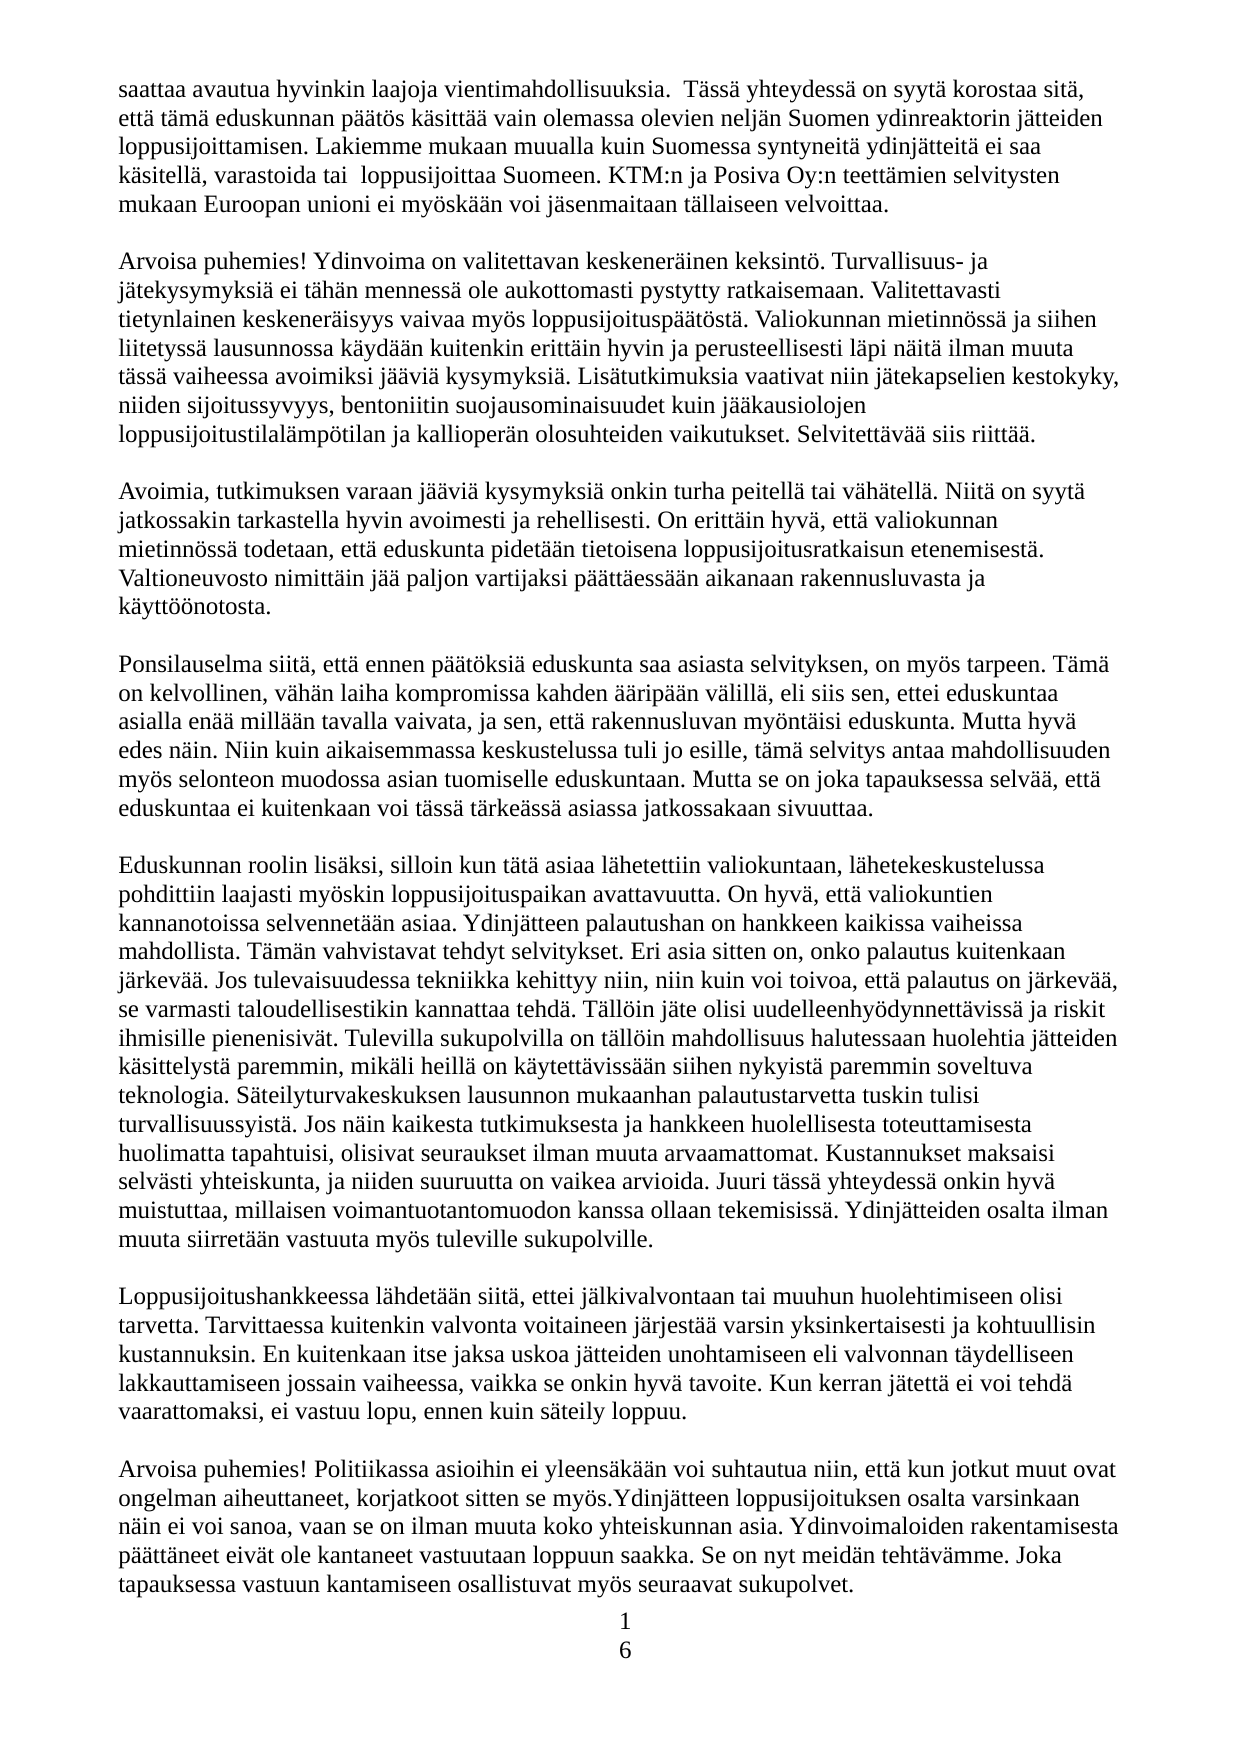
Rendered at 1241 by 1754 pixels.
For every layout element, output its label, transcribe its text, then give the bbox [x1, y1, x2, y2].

text Avoimia, tutkimuksen varaan jääviä kysymyksiä onkin turha peitellä tai vähätellä. Niitä on syytä jatkossakin tarkastella hyvin avoimesti ja rehellisesti. On erittäin hyvä, että valiokunnan mietinnössä todetaan, että eduskunta pidetään tietoisena loppusijoitusratkaisun etenemisestä. Valtioneuvosto nimittäin jää paljon vartijaksi päättäessään aikanaan rakennusluvasta ja käyttöönotosta. [118, 476, 1122, 620]
text Eduskunnan roolin lisäksi, silloin kun tätä asiaa lähetettiin valiokuntaan, lähetekeskustelussa pohdittiin laajasti myöskin loppusijoituspaikan avattavuutta. On hyvä, että valiokuntien kannanotoissa selvennetään asiaa. Ydinjätteen palautushan on hankkeen kaikissa vaiheissa mahdollista. Tämän vahvistavat tehdyt selvitykset. Eri asia sitten on, onko palautus kuitenkaan järkevää. Jos tulevaisuudessa tekniikka kehittyy niin, niin kuin voi toivoa, että palautus on järkevää, se varmasti taloudellisestikin kannattaa tehdä. Tällöin jäte olisi uudelleenhyödynnettävissä ja riskit ihmisille pienenisivät. Tulevilla sukupolvilla on tällöin mahdollisuus halutessaan huolehtia jätteiden käsittelystä paremmin, mikäli heillä on käytettävissään siihen nykyistä paremmin soveltuva teknologia. Säteilyturvakeskuksen lausunnon mukaanhan palautustarvetta tuskin tulisi turvallisuussyistä. Jos näin kaikesta tutkimuksesta ja hankkeen huolellisesta toteuttamisesta huolimatta tapahtuisi, olisivat seuraukset ilman muuta arvaamattomat. Kustannukset maksaisi selvästi yhteiskunta, ja niiden suuruutta on vaikea arvioida. Juuri tässä yhteydessä onkin hyvä muistuttaa, millaisen voimantuotantomuodon kanssa ollaan tekemisissä. Ydinjätteiden osalta ilman muuta siirretään vastuuta myös tuleville sukupolville. [118, 850, 1122, 1253]
text Ponsilauselma siitä, että ennen päätöksiä eduskunta saa asiasta selvityksen, on myös tarpeen. Tämä on kelvollinen, vähän laiha kompromissa kahden ääripään välillä, eli siis sen, ettei eduskuntaa asialla enää millään tavalla vaivata, ja sen, että rakennusluvan myöntäisi eduskunta. Mutta hyvä edes näin. Niin kuin aikaisemmassa keskustelussa tuli jo esille, tämä selvitys antaa mahdollisuuden myös selonteon muodossa asian tuomiselle eduskuntaan. Mutta se on joka tapauksessa selvää, että eduskuntaa ei kuitenkaan voi tässä tärkeässä asiassa jatkossakaan sivuuttaa. [118, 649, 1122, 821]
text Loppusijoitushankkeessa lähdetään siitä, ettei jälkivalvontaan tai muuhun huolehtimiseen olisi tarvetta. Tarvittaessa kuitenkin valvonta voitaineen järjestää varsin yksinkertaisesti ja kohtuullisin kustannuksin. En kuitenkaan itse jaksa uskoa jätteiden unohtamiseen eli valvonnan täydelliseen lakkauttamiseen jossain vaiheessa, vaikka se onkin hyvä tavoite. Kun kerran jätettä ei voi tehdä vaarattomaksi, ei vastuu lopu, ennen kuin säteily loppuu. [118, 1281, 1122, 1425]
text Arvoisa puhemies! Ydinvoima on valitettavan keskeneräinen keksintö. Turvallisuus- ja jätekysymyksiä ei tähän mennessä ole aukottomasti pystytty ratkaisemaan. Valitettavasti tietynlainen keskeneräisyys vaivaa myös loppusijoituspäätöstä. Valiokunnan mietinnössä ja siihen liitetyssä lausunnossa käydään kuitenkin erittäin hyvin ja perusteellisesti läpi näitä ilman muuta tässä vaiheessa avoimiksi jääviä kysymyksiä. Lisätutkimuksia vaativat niin jätekapselien kestokyky, niiden sijoitussyvyys, bentoniitin suojausominaisuudet kuin jääkausiolojen loppusijoitustilalämpötilan ja kallioperän olosuhteiden vaikutukset. Selvitettävää siis riittää. [118, 246, 1122, 448]
text Arvoisa puhemies! Politiikassa asioihin ei yleensäkään voi suhtautua niin, että kun jotkut muut ovat ongelman aiheuttaneet, korjatkoot sitten se myös.Ydinjätteen loppusijoituksen osalta varsinkaan näin ei voi sanoa, vaan se on ilman muuta koko yhteiskunnan asia. Ydinvoimaloiden rakentamisesta päättäneet eivät ole kantaneet vastuutaan loppuun saakka. Se on nyt meidän tehtävämme. Joka tapauksessa vastuun kantamiseen osallistuvat myös seuraavat sukupolvet. [118, 1454, 1122, 1598]
text saattaa avautua hyvinkin laajoja vientimahdollisuuksia. Tässä yhteydessä on syytä korostaa sitä, että tämä eduskunnan päätös käsittää vain olemassa olevien neljän Suomen ydinreaktorin jätteiden loppusijoittamisen. Lakiemme mukaan muualla kuin Suomessa syntyneitä ydinjätteitä ei saa käsitellä, varastoida tai loppusijoittaa Suomeen. KTM:n ja Posiva Oy:n teettämien selvitysten mukaan Euroopan unioni ei myöskään voi jäsenmaitaan tällaiseen velvoittaa. [118, 74, 1122, 218]
